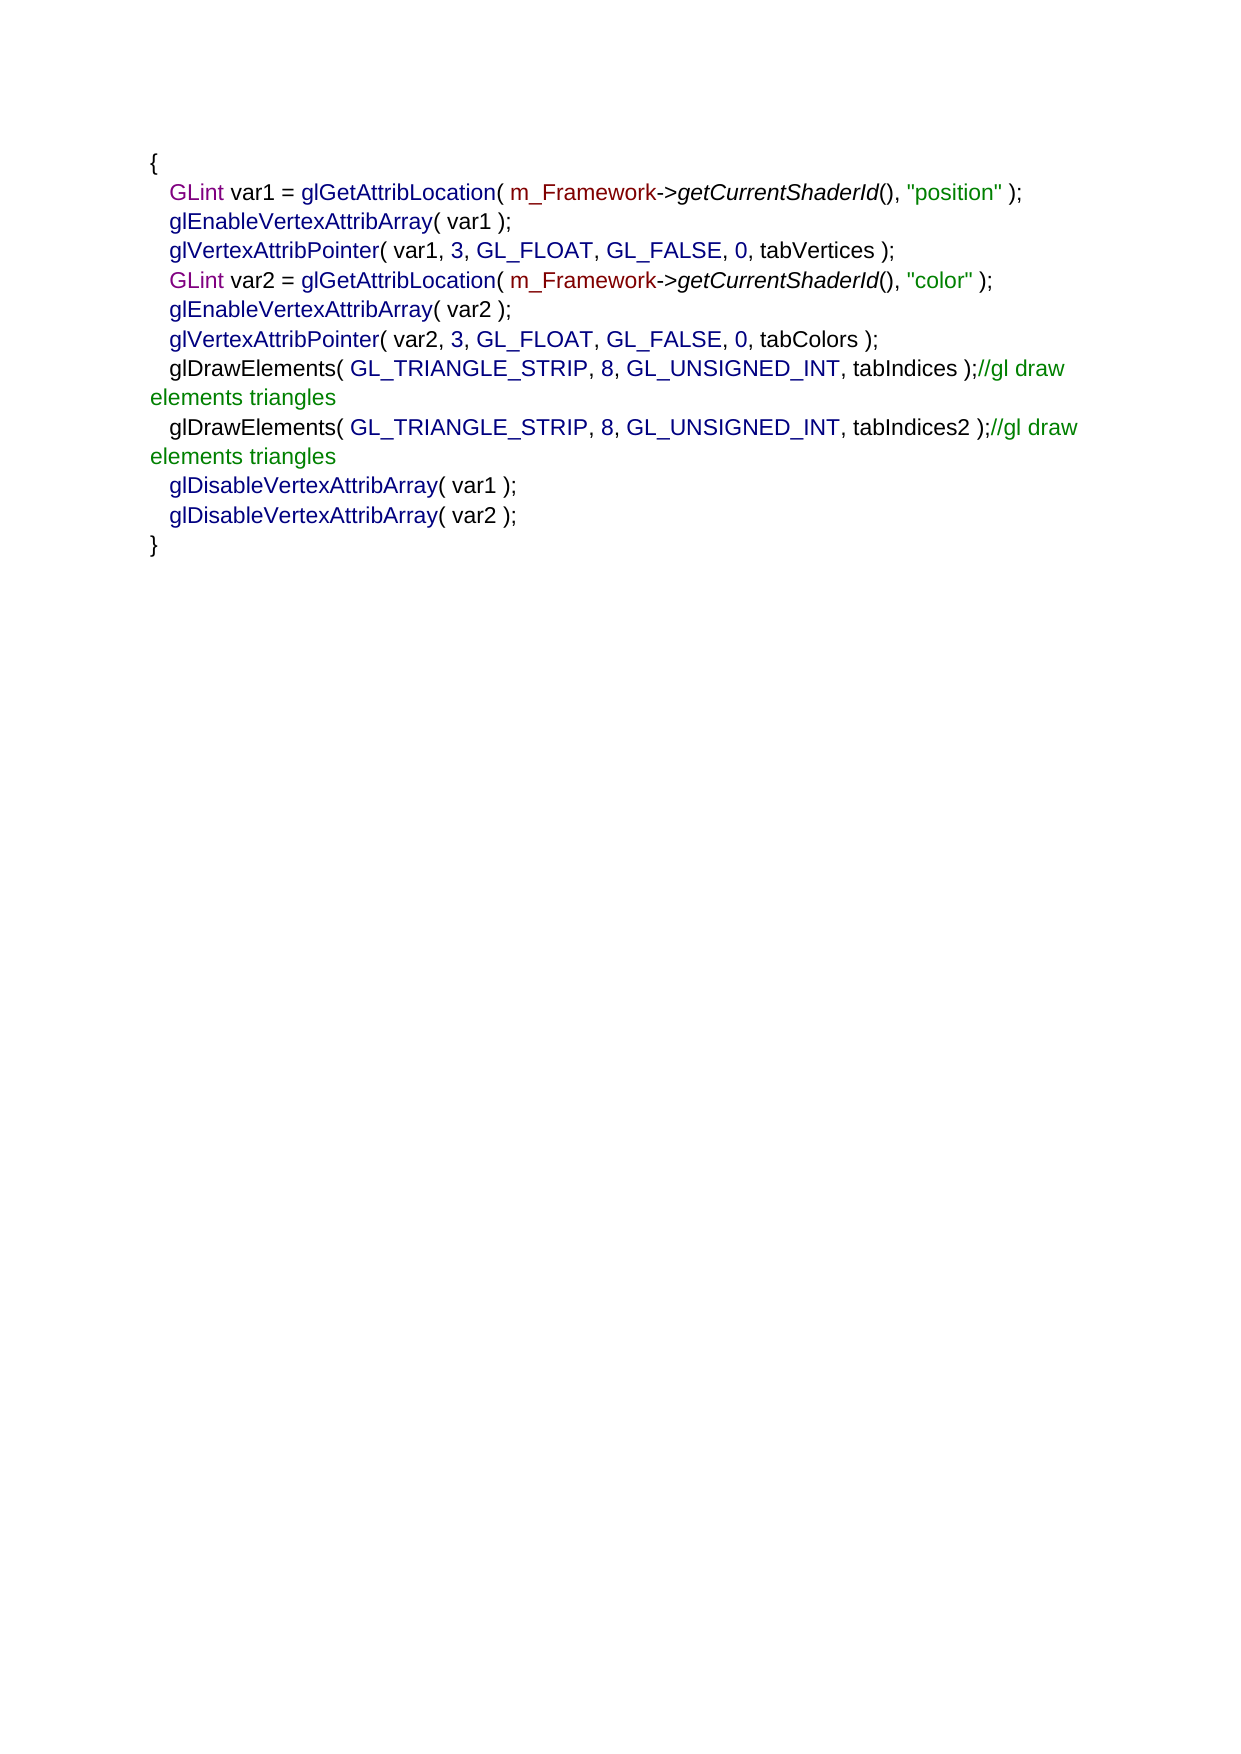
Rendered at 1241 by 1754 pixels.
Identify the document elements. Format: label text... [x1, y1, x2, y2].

text glDrawElements( GL_TRIANGLE_STRIP, 8, GL_UNSIGNED_INT, tabIndices );//gl draw elements triangles [150, 356, 1091, 411]
text glEnableVertexAttribArray( var2 ); [150, 297, 1091, 322]
text GLint var2 = glGetAttribLocation( m_Framework->getCurrentShaderId(), "color" ); [150, 267, 1091, 293]
text glDrawElements( GL_TRIANGLE_STRIP, 8, GL_UNSIGNED_INT, tabIndices2 );//gl draw elements triangles [150, 414, 1091, 469]
text glDisableVertexAttribArray( var2 ); [150, 502, 1091, 528]
text GLint var1 = glGetAttribLocation( m_Framework->getCurrentShaderId(), "position" ); [150, 179, 1091, 205]
text glVertexAttribPointer( var1, 3, GL_FLOAT, GL_FALSE, 0, tabVertices ); [150, 238, 1091, 264]
text } [150, 532, 1091, 557]
text glVertexAttribPointer( var2, 3, GL_FLOAT, GL_FALSE, 0, tabColors ); [150, 326, 1091, 352]
text glEnableVertexAttribArray( var1 ); [150, 209, 1091, 234]
text { [150, 150, 1091, 176]
text glDisableVertexAttribArray( var1 ); [150, 473, 1091, 499]
